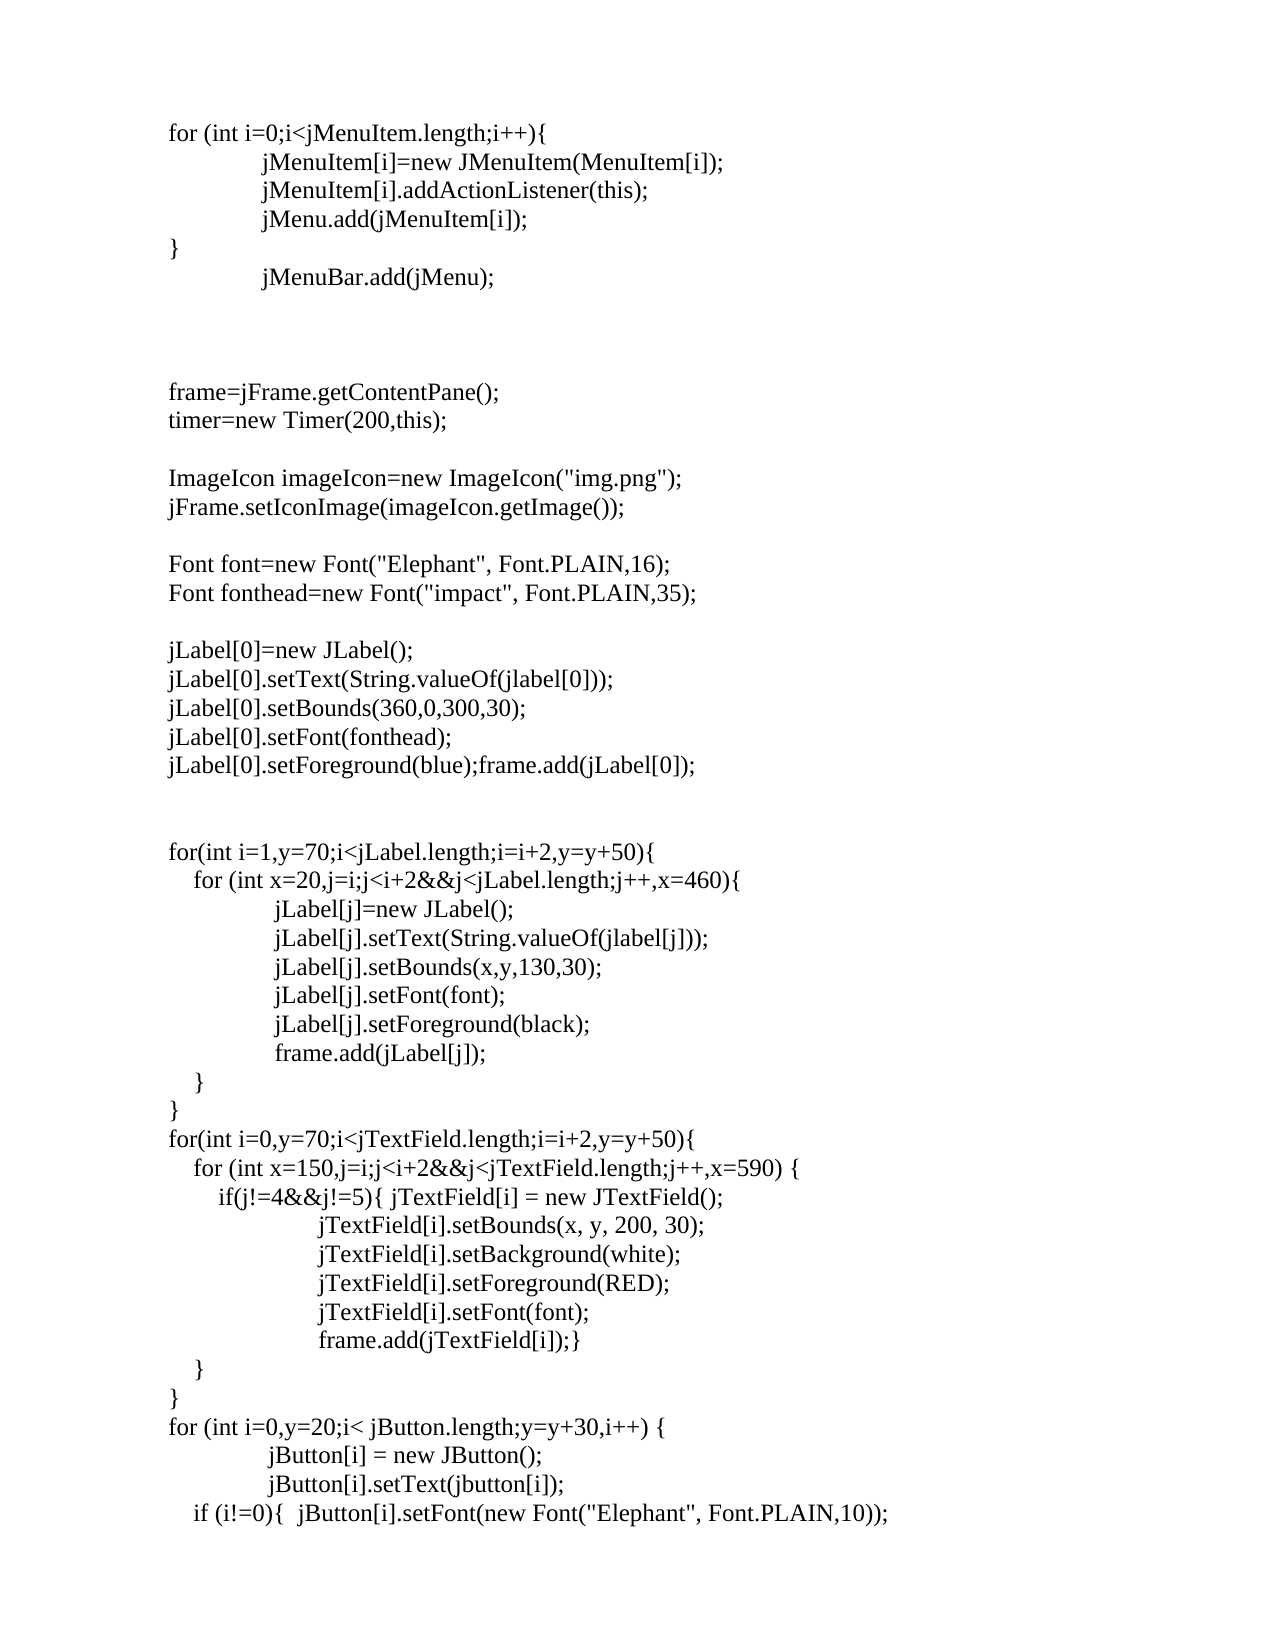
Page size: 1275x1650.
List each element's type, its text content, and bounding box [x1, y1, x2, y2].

text jTextField[i].setBounds(x, y, 200, 30); [118, 1211, 1157, 1239]
text Font font=new Font("Elephant", Font.PLAIN,16); [118, 549, 1157, 578]
text jLabel[0].setBounds(360,0,300,30); [118, 693, 1157, 722]
text if (i!=0){ jButton[i].setFont(new Font("Elephant", Font.PLAIN,10)); [118, 1498, 1157, 1527]
text for (int i=0;i<jMenuItem.length;i++){ [118, 118, 1157, 147]
text jMenu.add(jMenuItem[i]); [118, 204, 1157, 233]
text for(int i=1,y=70;i<jLabel.length;i=i+2,y=y+50){ [118, 837, 1157, 866]
text jLabel[j]=new JLabel(); [118, 894, 1157, 923]
text jTextField[i].setForeground(RED); [118, 1268, 1157, 1297]
text for (int x=20,j=i;j<i+2&&j<jLabel.length;j++,x=460){ [118, 866, 1157, 894]
text } [118, 1096, 1157, 1124]
text jMenuBar.add(jMenu); [118, 262, 1157, 291]
text jLabel[j].setForeground(black); [118, 1009, 1157, 1038]
text jFrame.setIconImage(imageIcon.getImage()); [118, 492, 1157, 521]
text jLabel[0].setText(String.valueOf(jlabel[0])); [118, 664, 1157, 693]
text for (int i=0,y=20;i< jButton.length;y=y+30,i++) { [118, 1412, 1157, 1441]
text } [118, 233, 1157, 262]
text jTextField[i].setFont(font); [118, 1297, 1157, 1326]
text Font fonthead=new Font("impact", Font.PLAIN,35); [118, 578, 1157, 607]
text frame.add(jTextField[i]);} [118, 1326, 1157, 1354]
text jLabel[j].setFont(font); [118, 981, 1157, 1009]
text timer=new Timer(200,this); [118, 406, 1157, 434]
text jLabel[0].setFont(fonthead); [118, 722, 1157, 751]
text if(j!=4&&j!=5){ jTextField[i] = new JTextField(); [118, 1182, 1157, 1211]
text jButton[i] = new JButton(); [118, 1441, 1157, 1469]
text jLabel[j].setBounds(x,y,130,30); [118, 952, 1157, 981]
text jMenuItem[i]=new JMenuItem(MenuItem[i]); [118, 147, 1157, 176]
text jTextField[i].setBackground(white); [118, 1239, 1157, 1268]
text jLabel[j].setText(String.valueOf(jlabel[j])); [118, 923, 1157, 952]
text ImageIcon imageIcon=new ImageIcon("img.png"); [118, 463, 1157, 492]
text frame=jFrame.getContentPane(); [118, 377, 1157, 406]
text frame.add(jLabel[j]); [118, 1038, 1157, 1067]
text for (int x=150,j=i;j<i+2&&j<jTextField.length;j++,x=590) { [118, 1153, 1157, 1182]
text jButton[i].setText(jbutton[i]); [118, 1469, 1157, 1498]
text } [118, 1383, 1157, 1412]
text for(int i=0,y=70;i<jTextField.length;i=i+2,y=y+50){ [118, 1124, 1157, 1153]
text } [118, 1067, 1157, 1096]
text jLabel[0].setForeground(blue);frame.add(jLabel[0]); [118, 751, 1157, 779]
text } [118, 1354, 1157, 1383]
text jMenuItem[i].addActionListener(this); [118, 176, 1157, 204]
text jLabel[0]=new JLabel(); [118, 636, 1157, 664]
